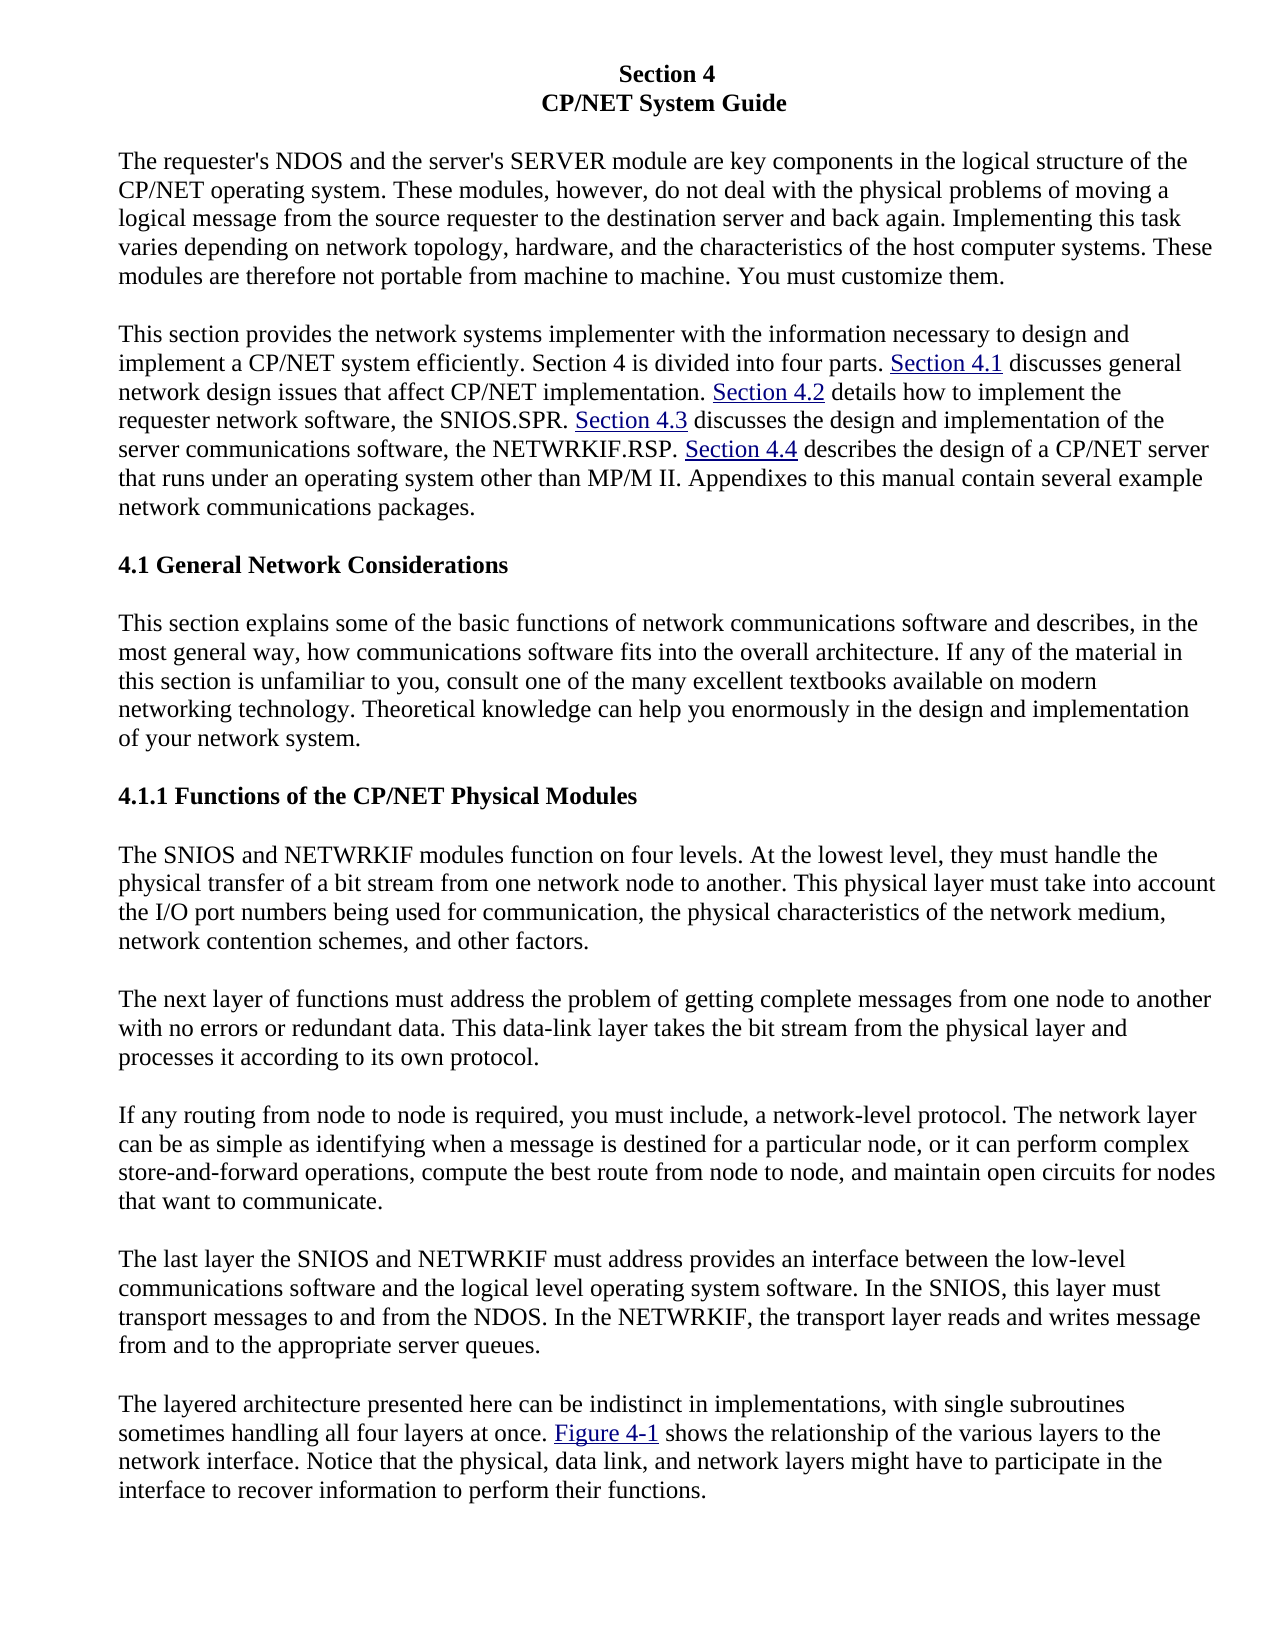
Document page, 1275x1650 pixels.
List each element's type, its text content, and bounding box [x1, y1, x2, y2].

text This section explains some of the basic functions of network communications software and describes, in the most general way, how communications software fits into the overall architecture. If any of the material in this section is unfamiliar to you, consult one of the many excellent textbooks available on modern networking technology. Theoretical knowledge can help you enormously in the design and implementation of your network system. [118, 608, 1216, 752]
text The requester's NDOS and the server's SERVER module are key components in the logical structure of the CP/NET operating system. These modules, however, do not deal with the physical problems of moving a logical message from the source requester to the destination server and back again. Implementing this task varies depending on network topology, hardware, and the characteristics of the host computer systems. These modules are therefore not portable from machine to machine. You must customize them. [118, 146, 1216, 290]
text This section provides the network systems implementer with the information necessary to design and implement a CP/NET system efficiently. Section 4 is divided into four parts. Section 4.1 discusses general network design issues that affect CP/NET implementation. Section 4.2 details how to implement the requester network software, the SNIOS.SPR. Section 4.3 discusses the design and implementation of the server communications software, the NETWRKIF.RSP. Section 4.4 describes the design of a CP/NET server that runs under an operating system other than MP/M II. Appendixes to this manual contain several example network communications packages. [118, 319, 1216, 521]
text The last layer the SNIOS and NETWRKIF must address provides an interface between the low-level communications software and the logical level operating system software. In the SNIOS, this layer must transport messages to and from the NDOS. In the NETWRKIF, the transport layer reads and writes message from and to the appropriate server queues. [118, 1244, 1216, 1359]
text The next layer of functions must address the problem of getting complete messages from one node to another with no errors or redundant data. This data-link layer takes the bit stream from the physical layer and processes it according to its own protocol. [118, 984, 1216, 1070]
text 4.1.1 Functions of the CP/NET Physical Modules [118, 781, 1216, 810]
text The layered architecture presented here can be indistinct in implementations, with single subroutines sometimes handling all four layers at once. Figure 4-1 shows the relationship of the various layers to the network interface. Notice that the physical, data link, and network layers might have to participate in the interface to recover information to perform their functions. [118, 1389, 1216, 1504]
text The SNIOS and NETWRKIF modules function on four levels. At the lowest level, they must handle the physical transfer of a bit stream from one network node to another. This physical layer must take into account the I/O port numbers being used for communication, the physical characteristics of the network medium, network contention schemes, and other factors. [118, 840, 1216, 955]
text Section 4 CP/NET System Guide [118, 59, 1216, 117]
text If any routing from node to node is required, you must include, a network-level protocol. The network layer can be as simple as identifying when a message is destined for a particular node, or it can perform complex store-and-forward operations, compute the best route from node to node, and maintain open circuits for nodes that want to communicate. [118, 1100, 1216, 1215]
text 4.1 General Network Considerations [118, 550, 1216, 579]
